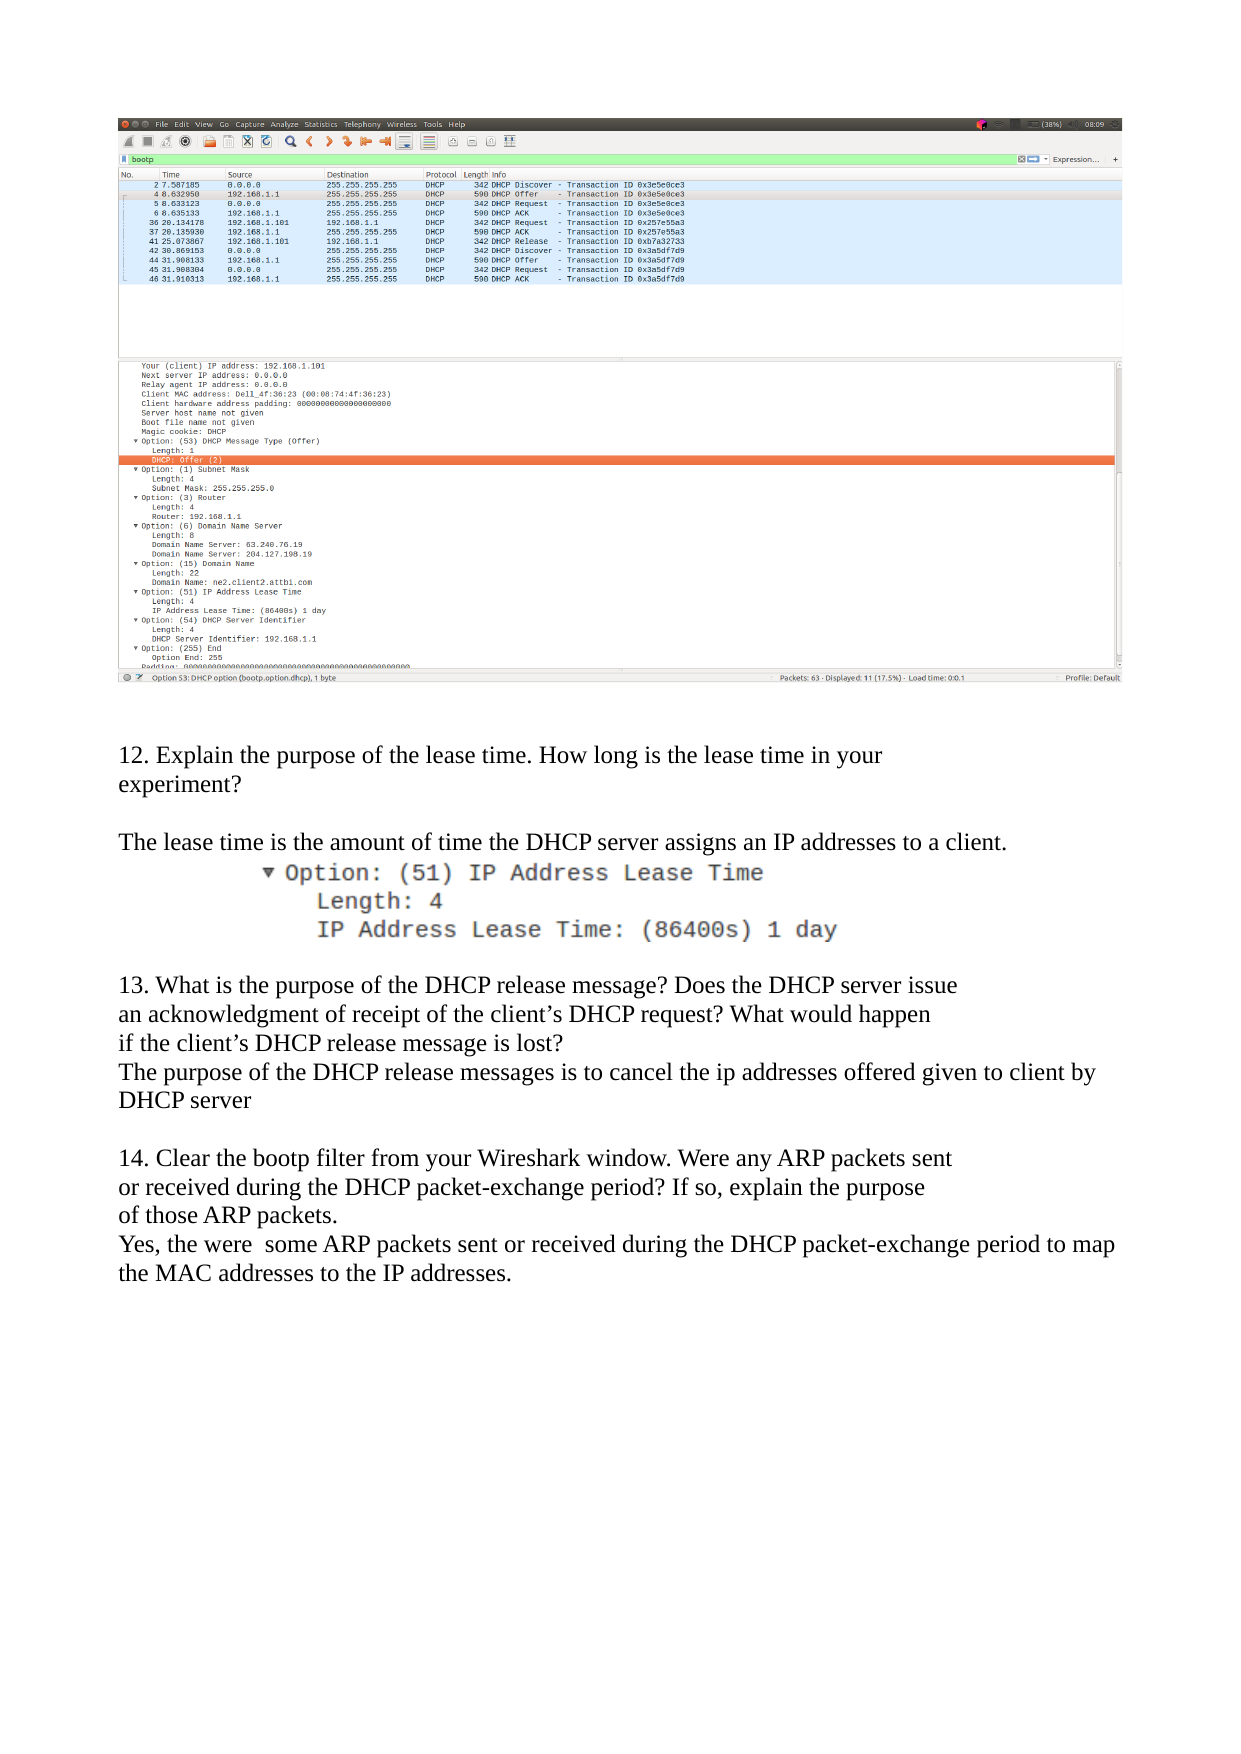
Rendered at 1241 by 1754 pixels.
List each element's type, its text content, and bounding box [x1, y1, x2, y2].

text The purpose of the DHCP release messages is to cancel the ip addresses offered given to client by DHCP server [118, 1057, 1122, 1114]
picture [257, 857, 1020, 942]
text an acknowledgment of receipt of the client’s DHCP request? What would happen [118, 999, 1122, 1028]
text The lease time is the amount of time the DHCP server assigns an IP addresses to a client. [118, 827, 1122, 855]
text or received during the DHCP packet-exchange period? If so, explain the purpose [118, 1172, 1122, 1200]
text if the client’s DHCP release message is lost? [118, 1028, 1122, 1057]
text 14. Clear the bootp filter from your Wireshark window. Were any ARP packets sent [118, 1143, 1122, 1172]
picture [118, 118, 1123, 683]
text 12. Explain the purpose of the lease time. How long is the lease time in your [118, 740, 1122, 769]
text 13. What is the purpose of the DHCP release message? Does the DHCP server issue [118, 970, 1122, 999]
text of those ARP packets. [118, 1200, 1122, 1229]
text experiment? [118, 769, 1122, 798]
text Yes, the were some ARP packets sent or received during the DHCP packet-exchange period to map the MAC addresses to the IP addresses. [118, 1229, 1122, 1287]
